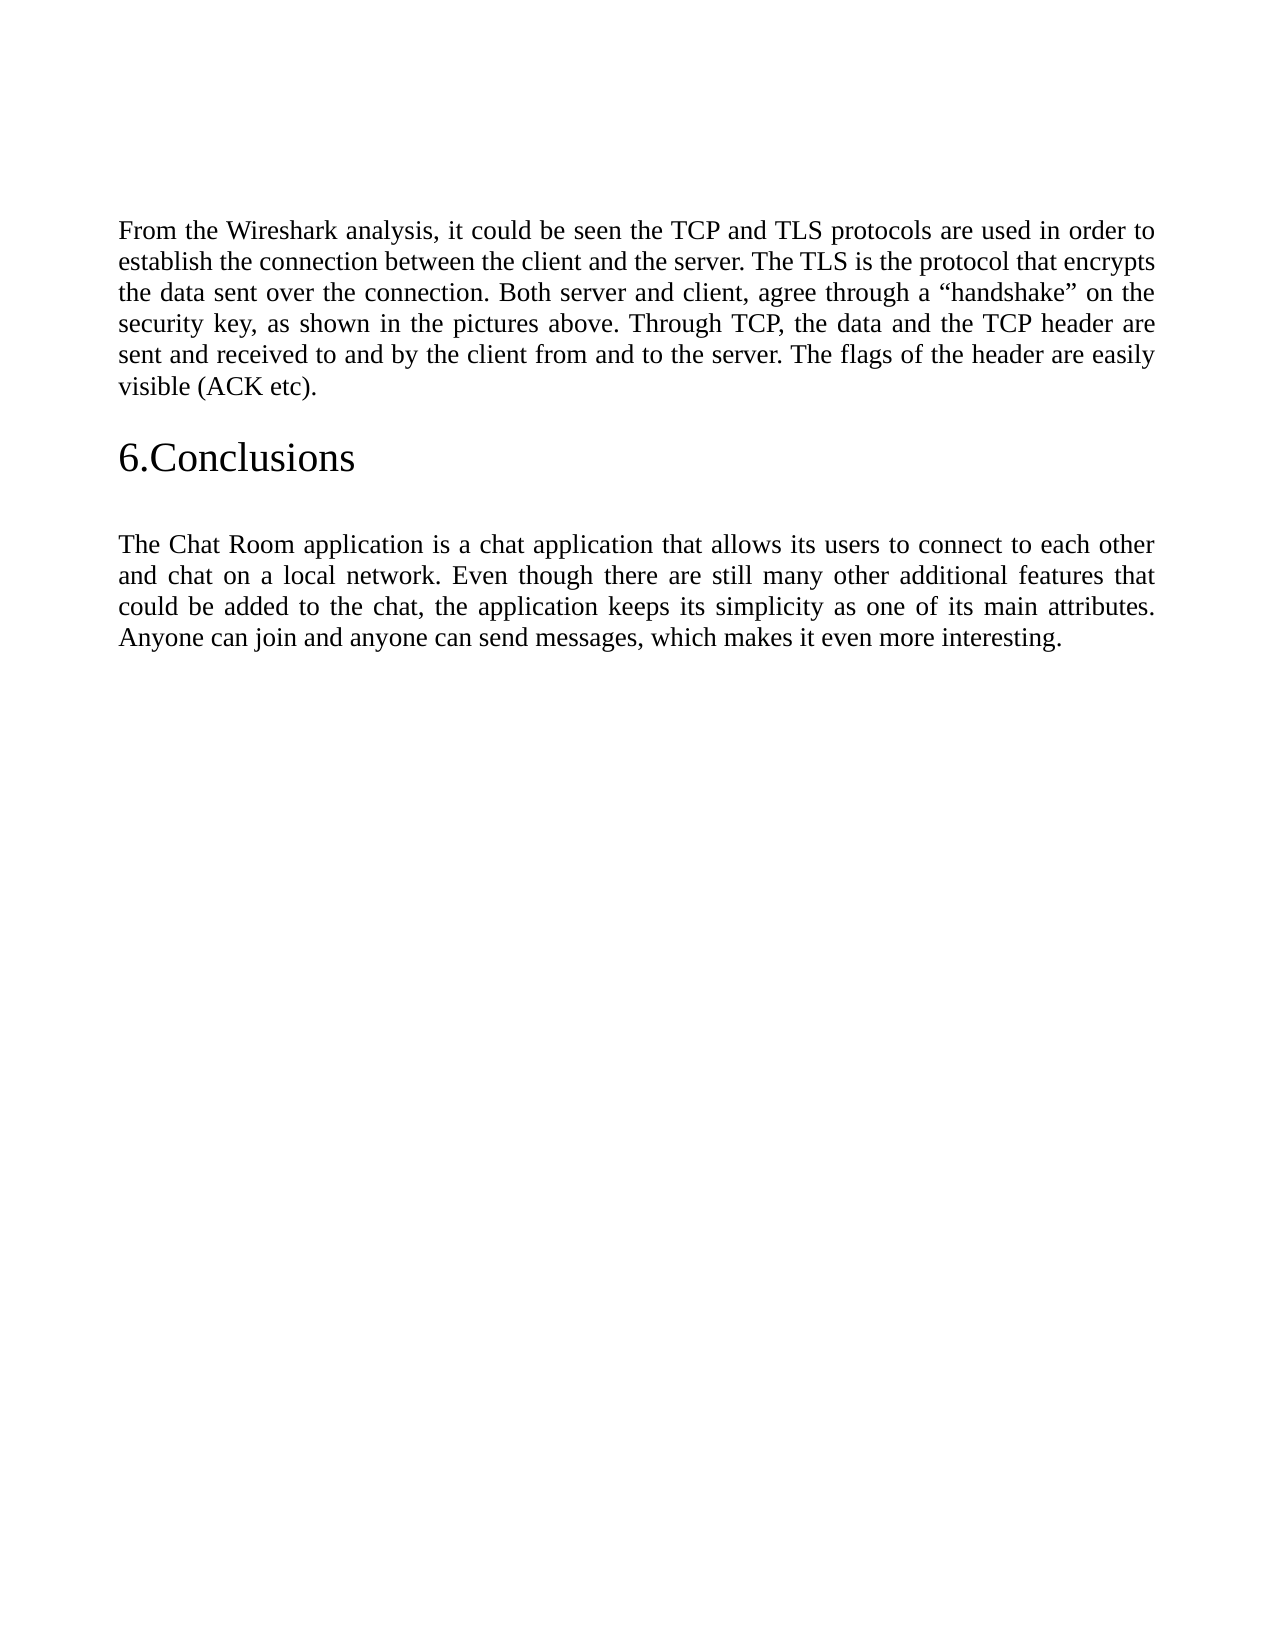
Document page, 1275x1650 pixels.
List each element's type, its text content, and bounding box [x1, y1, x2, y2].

text The Chat Room application is a chat application that allows its users to connect to each other and chat on a local network. Even though there are still many other additional features that could be added to the chat, the application keeps its simplicity as one of its main attributes. Anyone can join and anyone can send messages, which makes it even more interesting. [118, 528, 1157, 652]
text 6.Conclusions [118, 432, 1157, 480]
text From the Wireshark analysis, it could be seen the TCP and TLS protocols are used in order to establish the connection between the client and the server. The TLS is the protocol that encrypts the data sent over the connection. Both server and client, agree through a “handshake” on the security key, as shown in the pictures above. Through TCP, the data and the TCP header are sent and received to and by the client from and to the server. The flags of the header are easily visible (ACK etc). [118, 214, 1157, 401]
